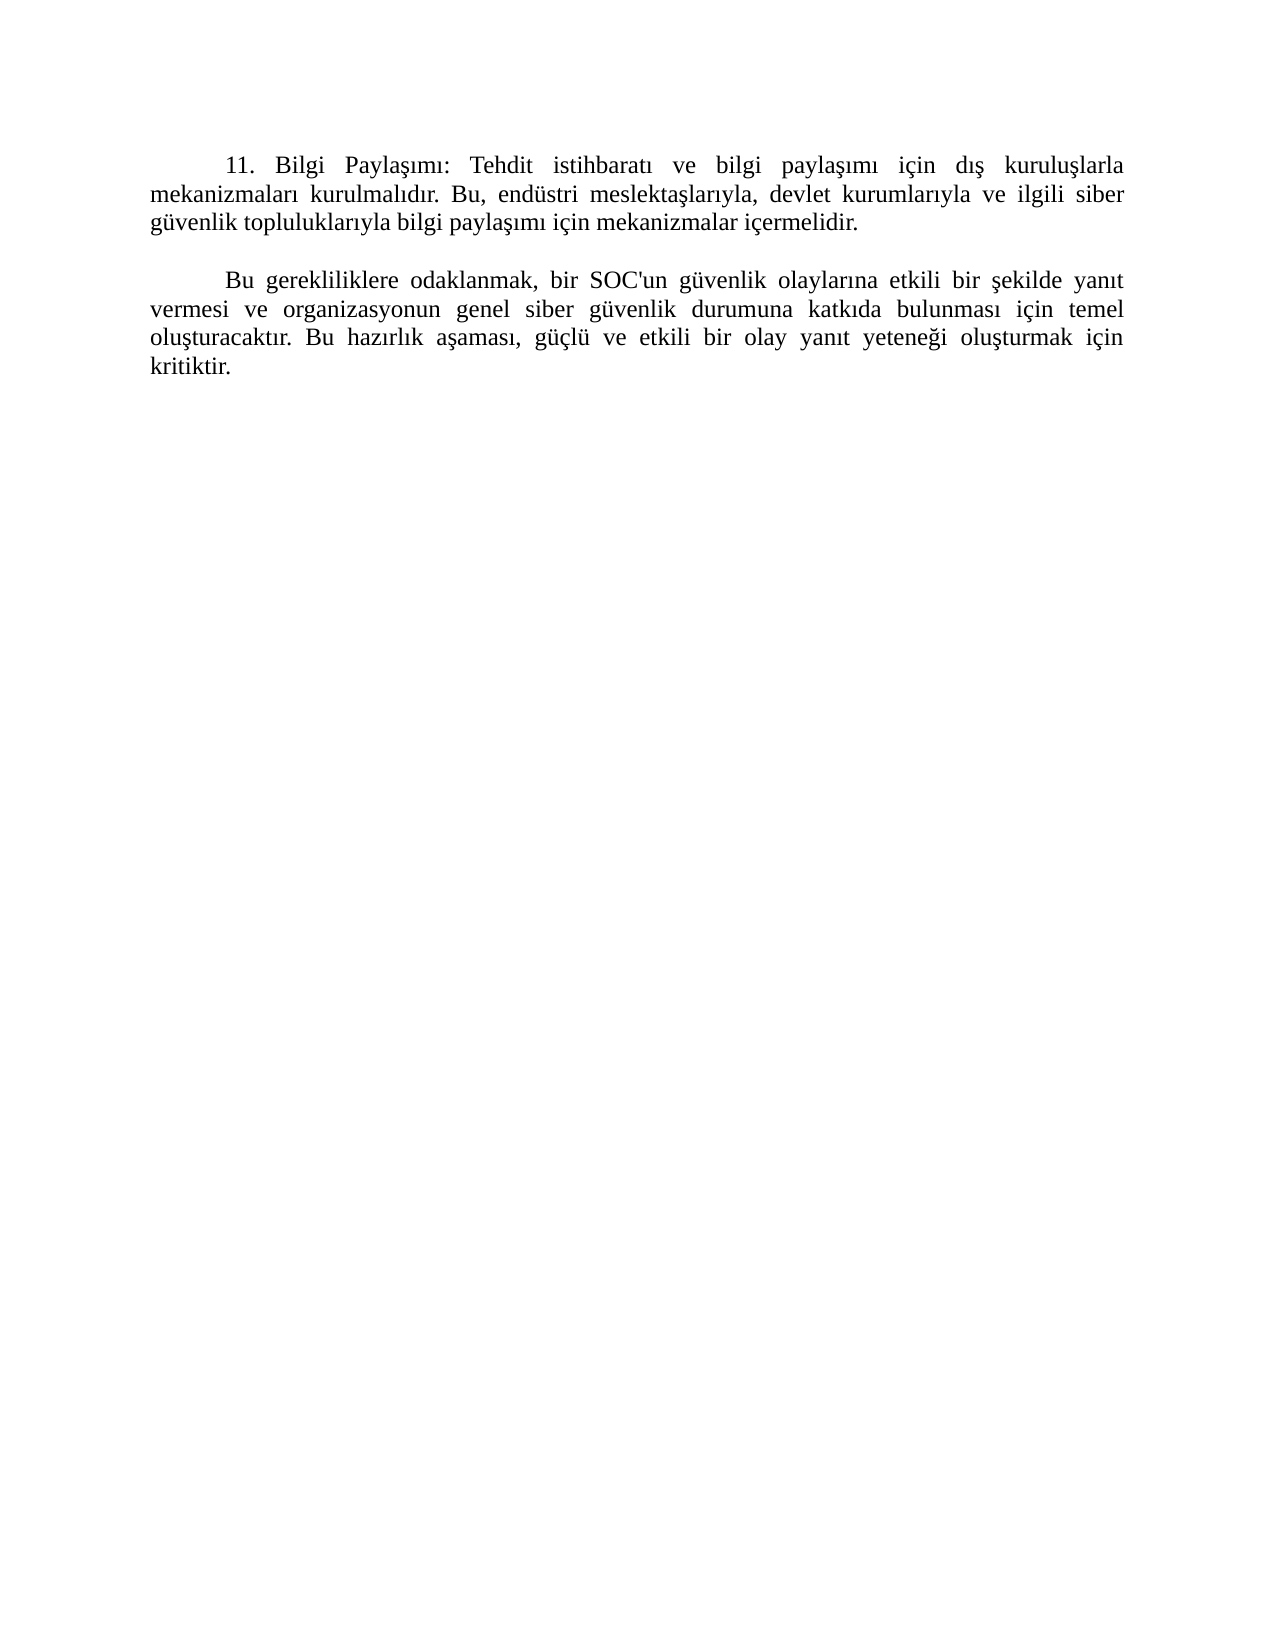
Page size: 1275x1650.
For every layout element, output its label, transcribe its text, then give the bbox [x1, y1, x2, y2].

text 11. Bilgi Paylaşımı: Tehdit istihbaratı ve bilgi paylaşımı için dış kuruluşlarla mekanizmaları kurulmalıdır. Bu, endüstri meslektaşlarıyla, devlet kurumlarıyla ve ilgili siber güvenlik topluluklarıyla bilgi paylaşımı için mekanizmalar içermelidir. [150, 150, 1125, 236]
text Bu gerekliliklere odaklanmak, bir SOC'un güvenlik olaylarına etkili bir şekilde yanıt vermesi ve organizasyonun genel siber güvenlik durumuna katkıda bulunması için temel oluşturacaktır. Bu hazırlık aşaması, güçlü ve etkili bir olay yanıt yeteneği oluşturmak için kritiktir. [150, 265, 1125, 380]
